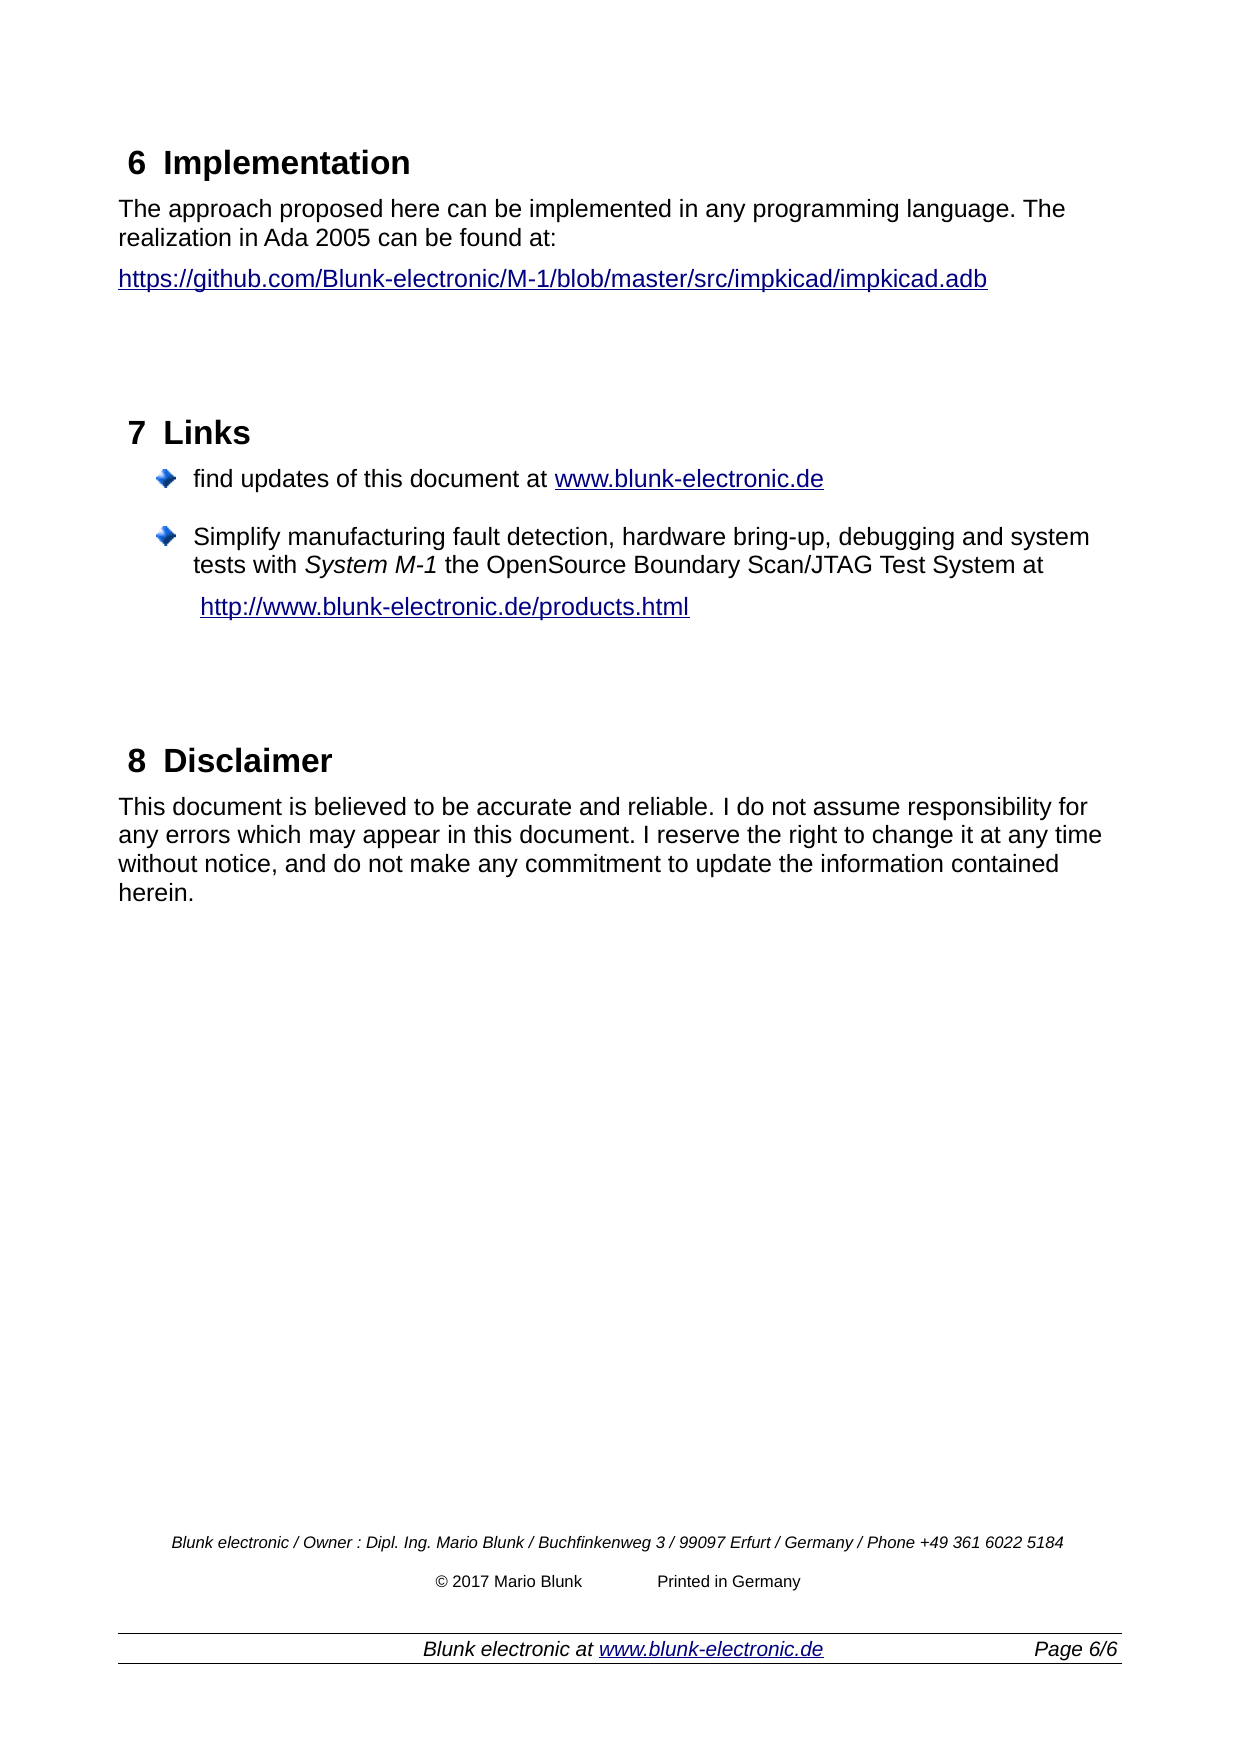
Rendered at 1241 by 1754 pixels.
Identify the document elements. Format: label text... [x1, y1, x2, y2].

subtitle Disclaimer [118, 740, 1122, 779]
text This document is believed to be accurate and reliable. I do not assume responsibility for any errors which may appear in this document. I reserve the right to change it at any time without notice, and do not make any commitment to update the information contained herein. [118, 792, 1122, 907]
picture [156, 526, 176, 546]
list Simplify manufacturing fault detection, hardware bring-up, debugging and system tests with System M-1 the OpenSource Boundary Scan/JTAG Test System at [156, 522, 1122, 579]
text The approach proposed here can be implemented in any programming language. The realization in Ada 2005 can be found at: [118, 194, 1122, 252]
text © 2017 Mario Blunk Printed in Germany [118, 1571, 1122, 1591]
picture [156, 469, 176, 488]
subtitle Links [118, 413, 1122, 452]
list http://www.blunk-electronic.de/products.html [156, 592, 1122, 620]
text Blunk electronic / Owner : Dipl. Ing. Mario Blunk / Buchfinkenweg 3 / 99097 Erfurt / Germany / Phone +49 361 6022 5184 [118, 1533, 1122, 1552]
list find updates of this document at www.blunk-electronic.de [156, 464, 1122, 493]
text https://github.com/Blunk-electronic/M-1/blob/master/src/impkicad/impkicad.adb [118, 264, 1122, 293]
subtitle Implementation [118, 143, 1122, 182]
